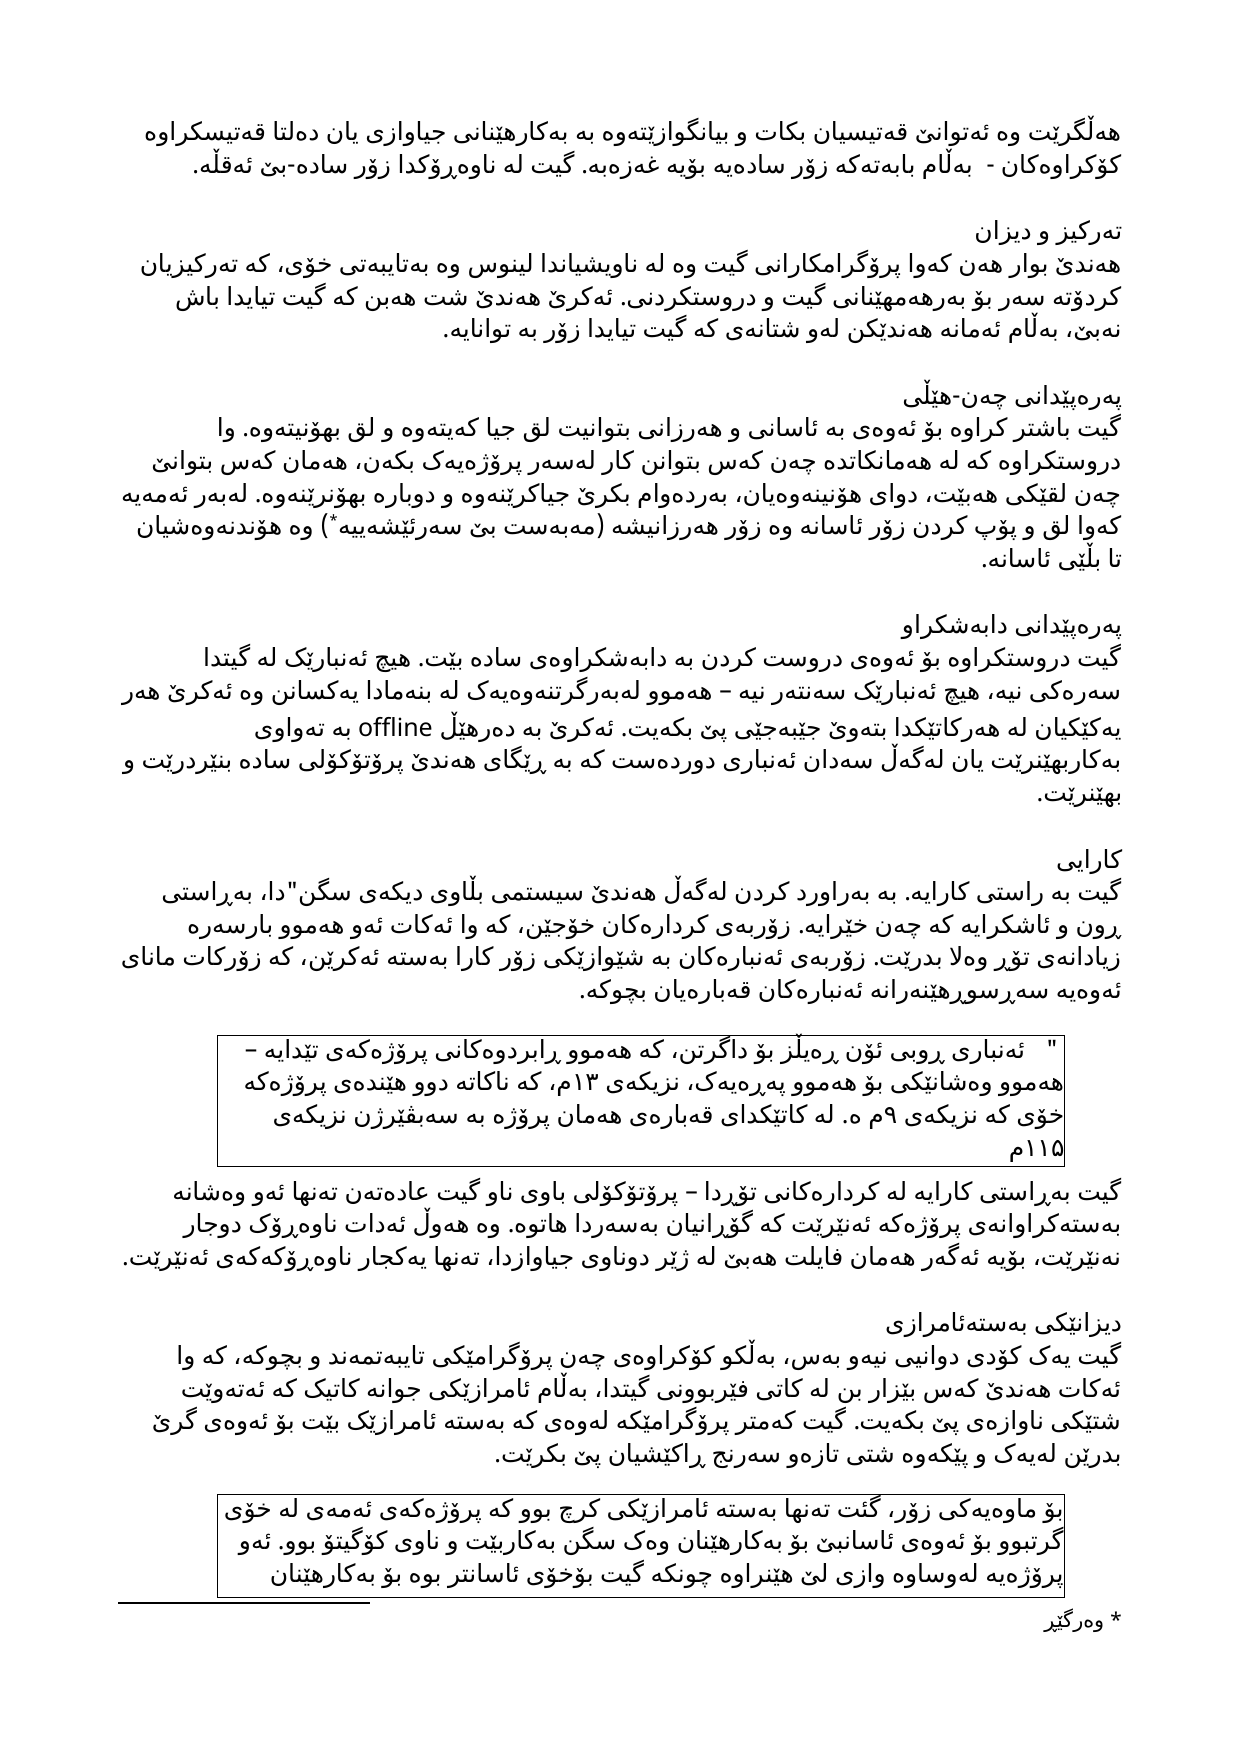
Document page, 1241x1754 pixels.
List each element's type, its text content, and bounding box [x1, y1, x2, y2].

text هەندێ بوار هەن کەوا پرۆگرامکارانی گیت وە لە ناویشیاندا لینوس وە بەتایبەتی خۆی، کە تەرکیزیان کردۆتە سەر بۆ بەرهەمهێنانی گیت و دروستکردنی. ئەکرێ هەندێ شت هەبن کە گیت تیایدا باش نەبێ، بەڵام ئەمانە هەندێکن لەو شتانەی کە گیت تیایدا زۆر بە توانایە. [118, 250, 1122, 348]
text گیت باشتر کراوە بۆ ئەوەی بە ئاسانی و هەرزانی بتوانیت لق جیا کەیتەوە و لق بهۆنیتەوە. وا دروستکراوە کە لە هەمانکاتدە چەن کەس بتوانن کار لەسەر پرۆژەیەک بکەن، هەمان کەس بتوانێ چەن لقێکی هەبێت، دوای هۆنینەوەیان، بەردەوام بکرێ جیاکرێنەوە و دوبارە بهۆنرێنەوە. لەبەر ئەمەیە کەوا لق و پۆپ کردن زۆر ئاسانە وە زۆر هەرزانیشە (مەبەست بێ سەرئێشەییە) وە هۆندنەوەشیان تا بڵێی ئاسانە. [118, 414, 1122, 577]
text گیت بەڕاستی کارایە لە کردارەکانی تۆڕدا – پرۆتۆکۆلی باوی ناو گیت عادەتەن تەنها ئەو وەشانە بەستەکراوانەی پرۆژەکە ئەنێرێت کە گۆڕانیان بەسەردا هاتوە. وە هەوڵ ئەدات ناوەڕۆک دوجار نەنێرێت، بۆیە ئەگەر هەمان فایلت هەبێ لە ژێر دوناوی جیاوازدا، تەنها یەکجار ناوەڕۆکەکەی ئەنێرێت. [118, 1177, 1122, 1275]
text گیت یەک کۆدی دوانیی نیەو بەس، بەڵکو کۆکراوەی چەن پرۆگرامێکی تایبەتمەند و بچوکە، کە وا ئەکات هەندێ کەس بێزار بن لە کاتی فێربوونی گیتدا، بەڵام ئامرازێکی جوانە کاتیک کە ئەتەوێت شتێکی ناوازەی پێ بکەیت. گیت کەمتر پرۆگرامێکە لەوەی کە بەستە ئامرازێک بێت بۆ ئەوەی گرێ بدرێن لەیەک و پێکەوە شتی تازەو سەرنج ڕاکێشیان پێ بکرێت. [118, 1342, 1122, 1472]
text گیت بە راستی کارایە. بە بەراورد کردن لەگەڵ هەندێ سیستمی بڵاوی دیکەی سگن"دا، بەڕاستی ڕون و ئاشکرایە کە چەن خێرایە. زۆربەی کردارەکان خۆجێن، کە وا ئەکات ئەو هەموو بارسەرە زیادانەی تۆڕ وەلا بدرێت. زۆربەی ئەنبارەکان بە شێوازێکی زۆر کارا بەستە ئەکرێن، کە زۆرکات مانای ئەوەیە سەڕسوڕهێنەرانە ئەنبارەکان قەبارەیان بچوکە. [118, 878, 1122, 1009]
text تەرکیز و دیزان [118, 217, 1122, 250]
text هەڵگرێت وە ئەتوانێ قەتیسیان بکات و بیانگوازێتەوە بە بەکارهێنانی جیاوازی یان دەلتا قەتیسکراوە کۆکراوەکان - بەڵام بابەتەکە زۆر سادەیە بۆیە غەزەبە. گیت لە ناوەڕۆکدا زۆر سادە-بێ ئەقڵە. [118, 118, 1122, 183]
text وەرگێڕ [118, 1609, 1122, 1636]
text دیزانێکی بەستەئامرازی [118, 1309, 1122, 1342]
text گیت دروستکراوە بۆ ئەوەی دروست کردن بە دابەشکراوەی سادە بێت. هیچ ئەنبارێک لە گیتدا سەرەکی نیە، هیچ ئەنبارێک سەنتەر نیە – هەموو لەبەرگرتنەوەیەک لە بنەمادا یەکسانن وە ئەکرێ هەر یەکێکیان لە هەرکاتێکدا بتەوێ جێبەجێی پێ بکەیت. ئەکرێ بە دەرهێڵ offline بە تەواوی بەکاربهێنرێت یان لەگەڵ سەدان ئەنباری دوردەست کە بە ڕێگای هەندێ پرۆتۆکۆلی سادە بنێردرێت و بهێنرێت. [118, 644, 1122, 812]
text پەرەپێدانی دابەشکراو [118, 612, 1122, 644]
text پەرەپێدانی چەن-هێڵی [118, 382, 1122, 414]
text کارایی [118, 846, 1122, 878]
